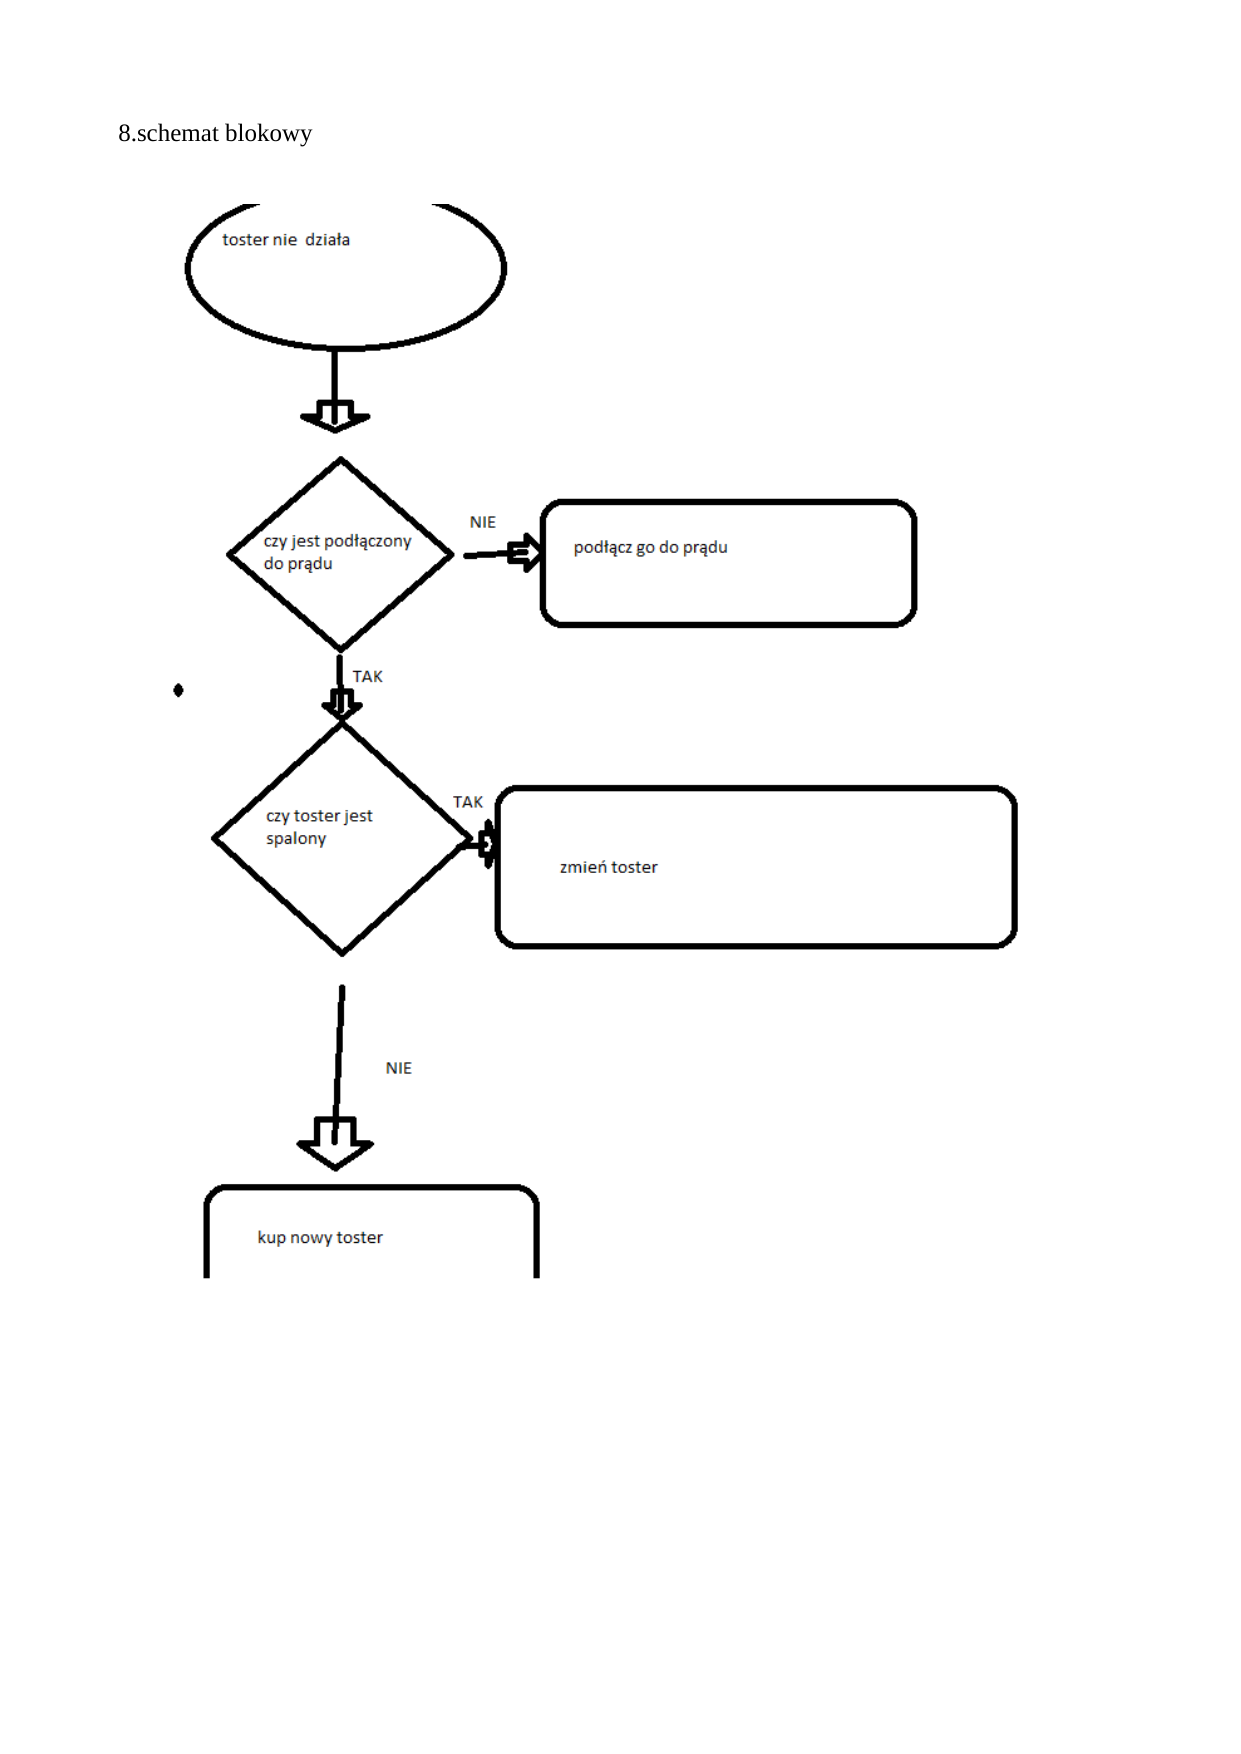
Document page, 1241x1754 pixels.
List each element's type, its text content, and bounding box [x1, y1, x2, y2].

picture [102, 204, 1107, 1311]
text 8.schemat blokowy [118, 118, 1122, 147]
